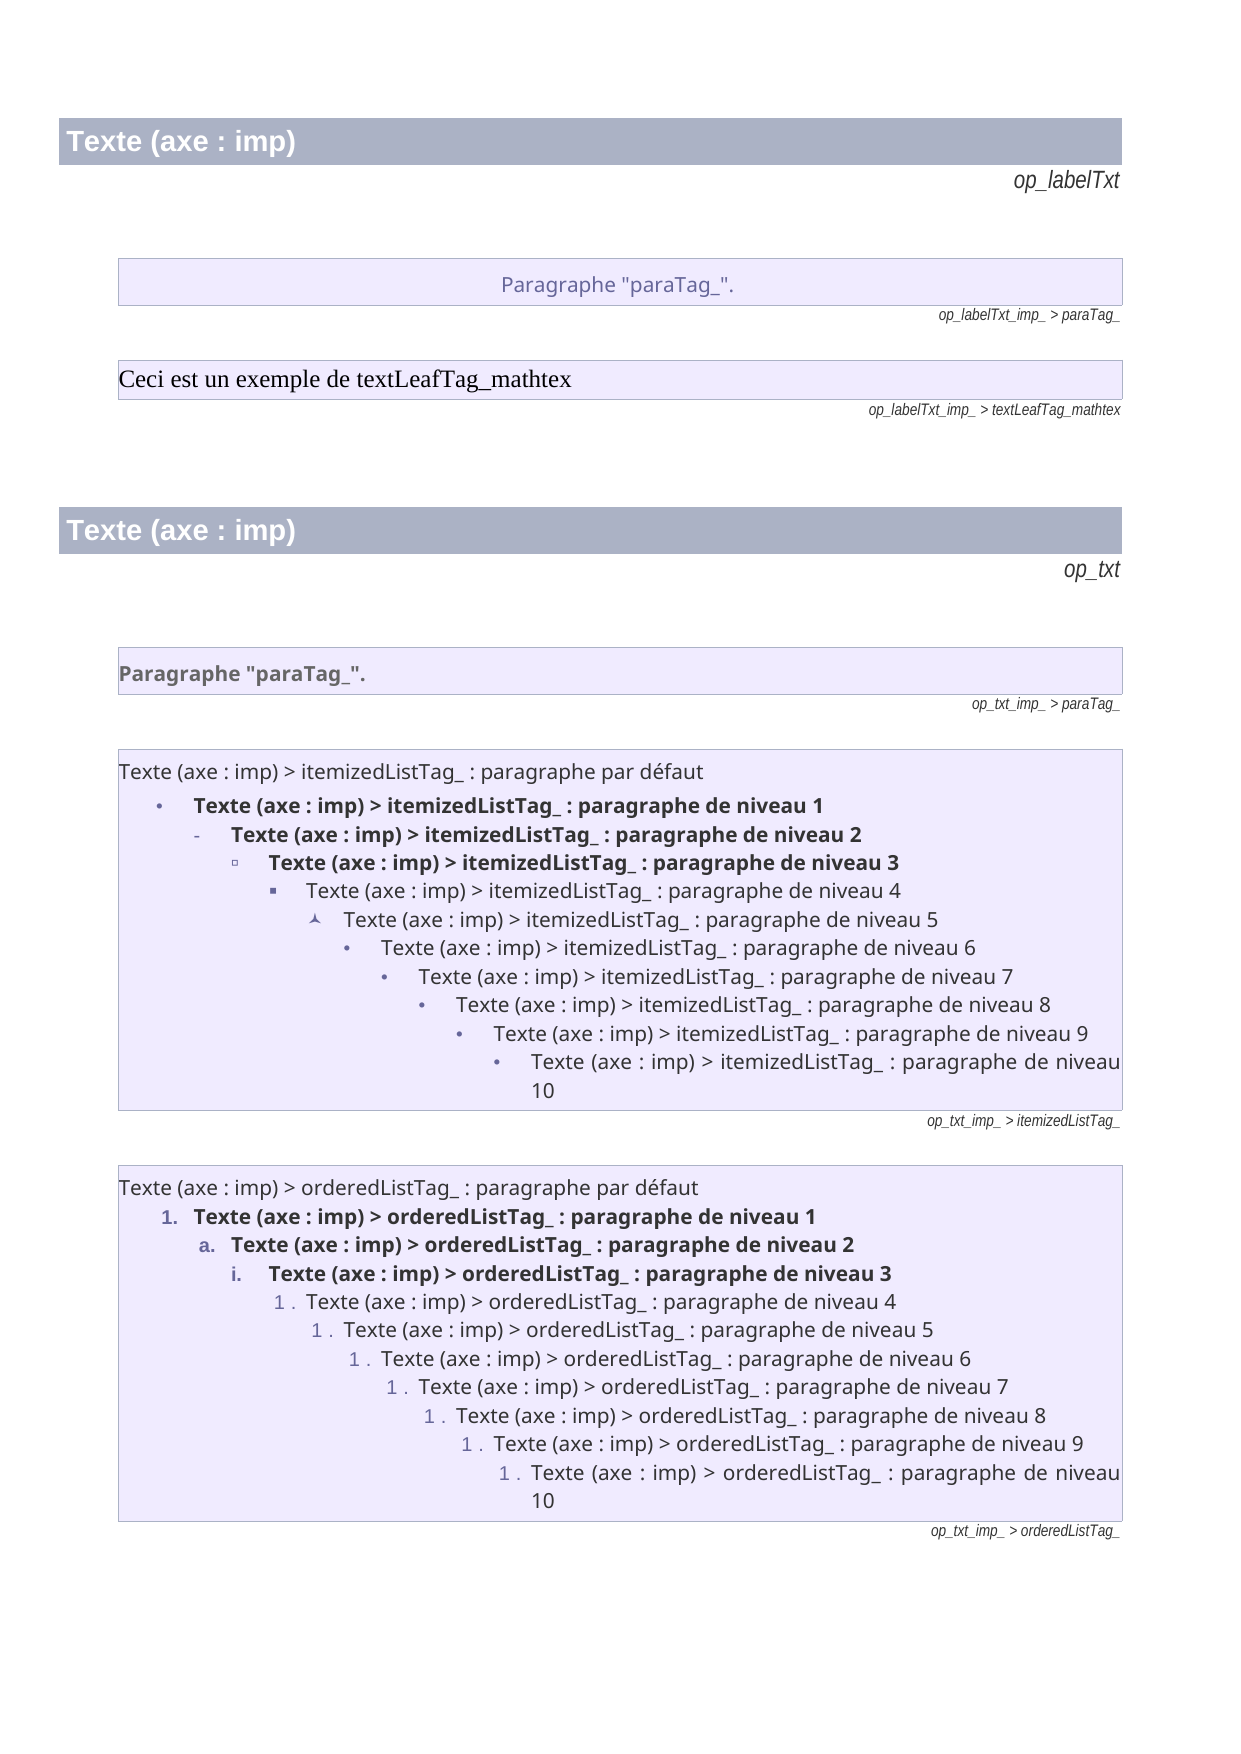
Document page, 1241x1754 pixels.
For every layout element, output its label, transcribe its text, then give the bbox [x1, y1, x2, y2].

subtitle op_txt [118, 554, 1122, 582]
table_header Paragraphe "paraTag_". [119, 648, 1122, 694]
title op_txt_imp_ > paraTag_ [118, 695, 1122, 713]
title Texte (axe : imp) [60, 508, 1122, 553]
title op_labelTxt_imp_ > paraTag_ [118, 306, 1122, 324]
title op_txt_imp_ > itemizedListTag_ [118, 1111, 1122, 1129]
title op_labelTxt_imp_ > textLeafTag_mathtex [118, 400, 1122, 419]
table_header Texte (axe : imp) > orderedListTag_ : paragraphe par défaut Texte (axe : imp) > orderedListTag_ : paragraphe de niveau 1 Texte (axe : imp) > orderedListTag_ : paragraphe de niveau 2 Texte (axe : imp) > orderedListTag_ : paragraphe de niveau 3 Texte (axe : imp) > orderedListTag_ : paragraphe de niveau 4 Texte (axe : imp) > orderedListTag_ : paragraphe de niveau 5 Texte (axe : imp) > orderedListTag_ : paragraphe de niveau 6 Texte (axe : imp) > orderedListTag_ : paragraphe de niveau 7 Texte (axe : imp) > orderedListTag_ : paragraphe de niveau 8 Texte (axe : imp) > orderedListTag_ : paragraphe de niveau 9 Texte (axe : imp) > orderedListTag_ : paragraphe de niveau 10 [119, 1166, 1122, 1521]
table_header Paragraphe "paraTag_". [119, 259, 1122, 305]
subtitle op_labelTxt [118, 165, 1122, 193]
table_header Texte (axe : imp) > itemizedListTag_ : paragraphe par défaut Texte (axe : imp) > itemizedListTag_ : paragraphe de niveau 1 Texte (axe : imp) > itemizedListTag_ : paragraphe de niveau 2 Texte (axe : imp) > itemizedListTag_ : paragraphe de niveau 3 Texte (axe : imp) > itemizedListTag_ : paragraphe de niveau 4 Texte (axe : imp) > itemizedListTag_ : paragraphe de niveau 5 Texte (axe : imp) > itemizedListTag_ : paragraphe de niveau 6 Texte (axe : imp) > itemizedListTag_ : paragraphe de niveau 7 Texte (axe : imp) > itemizedListTag_ : paragraphe de niveau 8 Texte (axe : imp) > itemizedListTag_ : paragraphe de niveau 9 Texte (axe : imp) > itemizedListTag_ : paragraphe de niveau 10 [119, 750, 1122, 1110]
title op_txt_imp_ > orderedListTag_ [118, 1522, 1122, 1540]
table_header Ceci est un exemple de textLeafTag_mathtex [119, 361, 1122, 399]
title Texte (axe : imp) [60, 119, 1122, 164]
